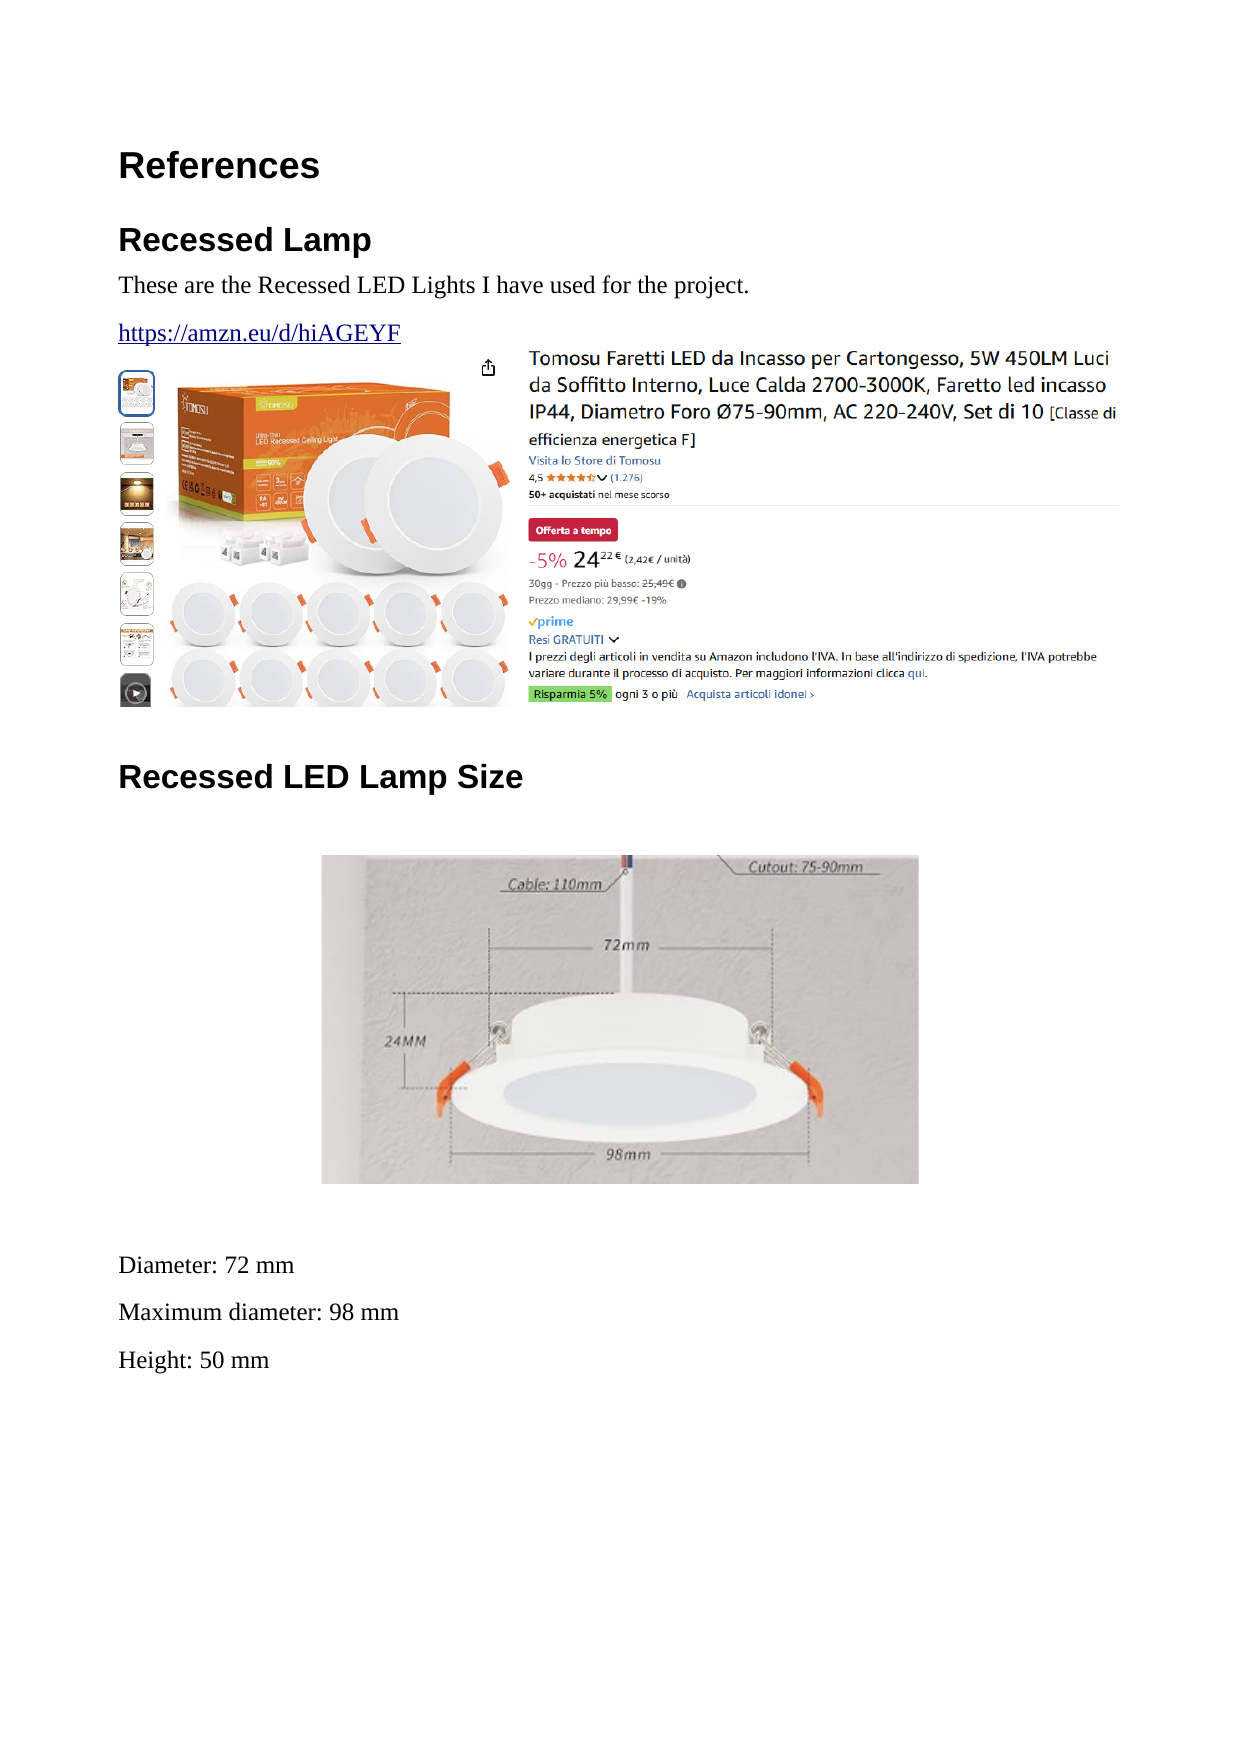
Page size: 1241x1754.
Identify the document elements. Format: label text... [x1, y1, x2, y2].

picture [118, 346, 1123, 707]
subtitle Recessed Lamp [118, 219, 1122, 258]
picture [321, 855, 919, 1184]
text Maximum diameter: 98 mm [118, 1297, 1122, 1326]
text Height: 50 mm [118, 1345, 1122, 1374]
text Diameter: 72 mm [118, 1250, 1122, 1278]
subtitle Recessed LED Lamp Size [118, 757, 1122, 795]
text These are the Recessed LED Lights I have used for the project. [118, 271, 1122, 299]
subtitle References [118, 143, 1122, 186]
text https://amzn.eu/d/hiAGEYF [118, 318, 1122, 346]
